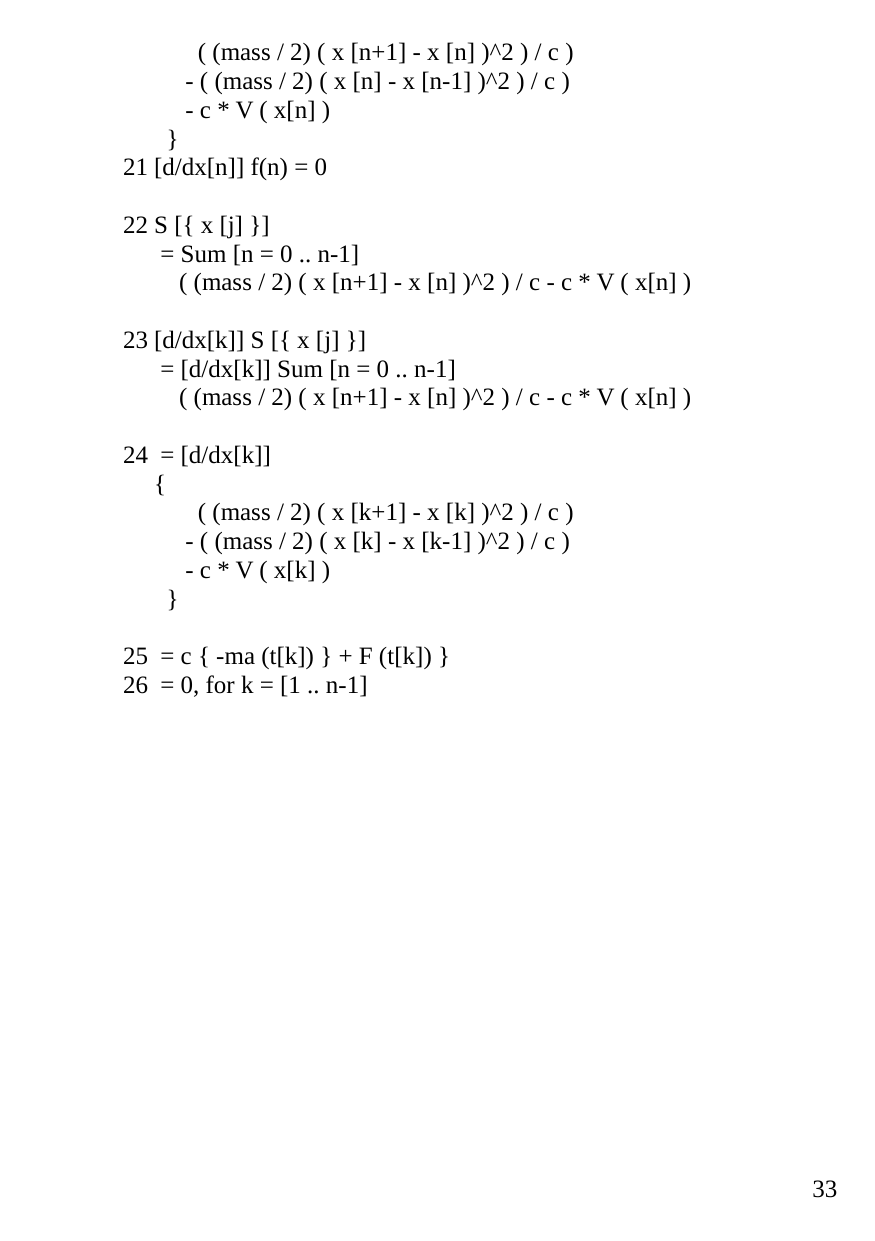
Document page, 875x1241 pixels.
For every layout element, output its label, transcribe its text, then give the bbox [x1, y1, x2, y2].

table_cell [106, 613, 151, 641]
table_cell [106, 699, 151, 727]
table_cell [106, 181, 151, 210]
table_cell 22 [106, 210, 151, 296]
table_cell [106, 296, 151, 325]
table_cell [106, 38, 151, 152]
table_cell 25 [106, 641, 151, 670]
table_cell [151, 296, 809, 325]
table_cell [151, 613, 809, 641]
table_cell = 0, for k = [1 .. n-1] [151, 670, 809, 699]
table_cell 24 [106, 440, 151, 612]
table_cell [d/dx[n]] f(n) = 0 [151, 153, 809, 181]
table_cell [151, 699, 809, 727]
table_cell [151, 411, 809, 440]
table_cell [d/dx[k]] S [{ x [j] }] = [d/dx[k]] Sum [n = 0 .. n-1] ( (mass / 2) ( x [n+1] - x [n] )^2 ) / c - c * V ( x[n] ) [151, 325, 809, 411]
table_cell = c { -ma (t[k]) } + F (t[k]) } [151, 641, 809, 670]
table_cell = [d/dx[k]] { ( (mass / 2) ( x [k+1] - x [k] )^2 ) / c ) - ( (mass / 2) ( x [k] - x [k-1] )^2 ) / c ) - c * V ( x[k] ) } [151, 440, 809, 612]
table_cell [151, 181, 809, 210]
table_cell 26 [106, 670, 151, 699]
table_cell S [{ x [j] }] = Sum [n = 0 .. n-1] ( (mass / 2) ( x [n+1] - x [n] )^2 ) / c - c * V ( x[n] ) [151, 210, 809, 296]
table_cell 23 [106, 325, 151, 411]
table_cell ( (mass / 2) ( x [n+1] - x [n] )^2 ) / c ) - ( (mass / 2) ( x [n] - x [n-1] )^2 ) / c ) - c * V ( x[n] ) } [151, 38, 809, 152]
table_cell [106, 411, 151, 440]
table_cell 21 [106, 153, 151, 181]
